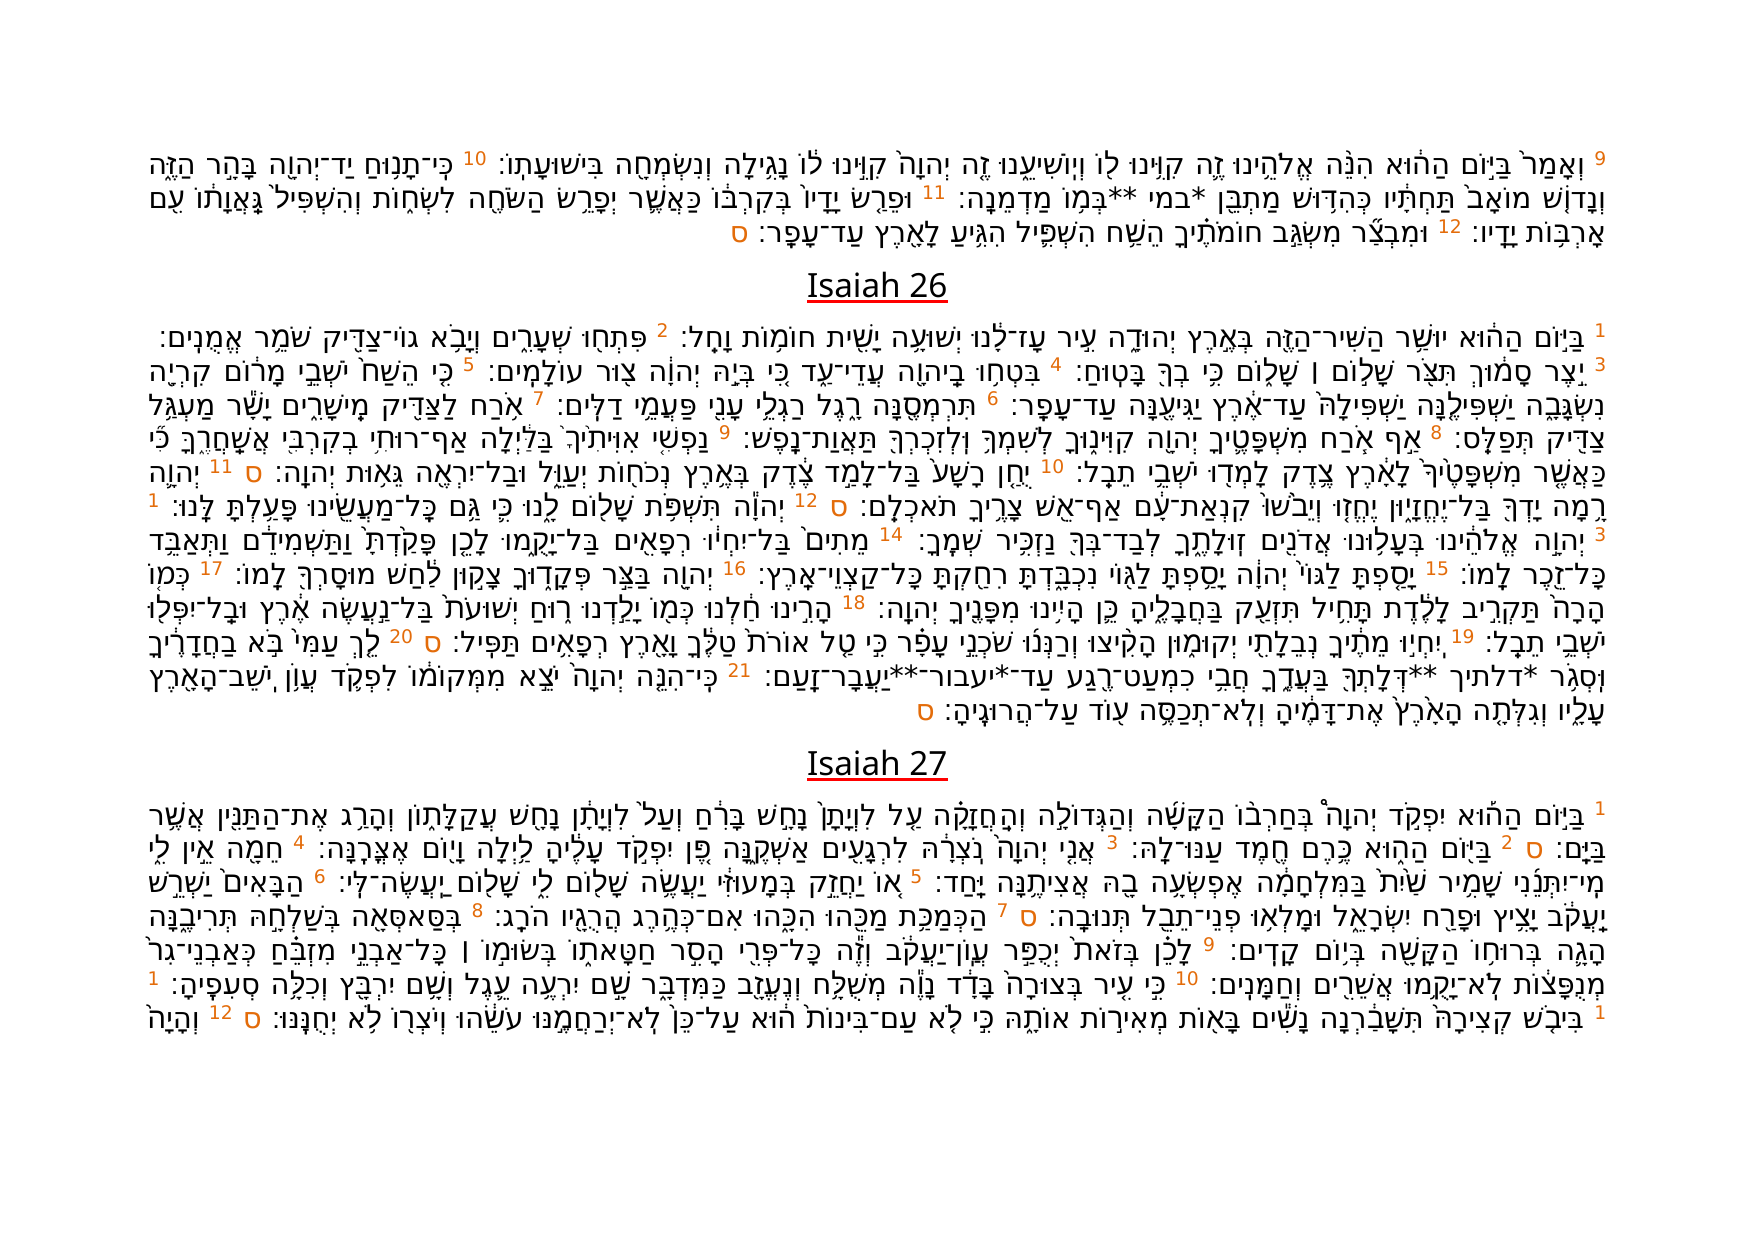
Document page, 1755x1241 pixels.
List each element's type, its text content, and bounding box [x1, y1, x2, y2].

text Isaiah 26 [148, 262, 1606, 307]
text 1 בַּיּ֣וֹם הַה֡וּא יִפְקֹ֣ד יְהוָה֩ בְּחַרְב֨וֹ הַקָּשָׁ֜ה וְהַגְּדוֹלָ֣ה וְהֽ͏ַחֲזָקָ֗ה עַ֤ל לִוְיָתָן֙ נָחָ֣שׁ בָּרִ֔חַ וְעַל֙ לִוְיָתָ֔ן נָחָ֖שׁ עֲקַלָּת֑וֹן וְהָרַ֥ג אֶת־הַתַּנִּ֖ין אֲשֶׁ֥ר בַּיָּֽם׃ ס 2 בַּיּ֖וֹם הַה֑וּא כֶּ֥רֶם חֶ֖מֶד עַנּוּ־לָֽהּ׃ ‬‬‬3 אֲנִ֤י יְהוָה֙ נֹֽצְרָ֔הּ לִרְגָעִ֖ים אַשְׁקֶ֑נָּה פֶּ֚ן יִפְקֹ֣ד עָלֶ֔יהָ לַ֥יְלָה וָי֖וֹם אֶצֳּרֶֽנָּה׃ ‬‬‬4 חֵמָ֖ה אֵ֣ין לִ֑י מִֽי־יִתְּנֵ֜נִי שָׁמִ֥יר שַׁ֙יִת֙ בַּמִּלְחָמָ֔ה אֶפְשְׂעָ֥ה בָ֖הּ אֲצִיתֶ֥נָּה יָּֽחַד׃ ‬‬‬5 א֚וֹ יַחֲזֵ֣ק בְּמָעוּזִּ֔י יַעֲשֶׂ֥ה שָׁל֖וֹם לִ֑י שָׁל֖וֹם יֽ͏ַעֲשֶׂה־לִּֽי׃ ‬‬‬6 הַבָּאִים֙ יַשְׁרֵ֣שׁ יַֽעֲקֹ֔ב יָצִ֥יץ וּפָרַ֖ח יִשְׂרָאֵ֑ל וּמָלְא֥וּ פְנֵי־תֵבֵ֖ל תְּנוּבָֽה׃ ס ‬‬‬7 הַכְּמַכַּ֥ת מַכֵּ֖הוּ הִכָּ֑הוּ אִם־כְּהֶ֥רֶג הֲרֻגָ֖יו הֹרָֽג׃ ‬‬‬8 בְּסַּאסְּאָ֖ה בְּשַׁלְחָ֣הּ תְּרִיבֶ֑נָּה הָגָ֛ה בְּרוּח֥וֹ הַקָּשָׁ֖ה בְּי֥וֹם קָדִֽים׃ ‬‬‬9 לָכֵ֗ן בְּזֹאת֙ יְכֻפַּ֣ר עֲוֺֽן־יַעֲקֹ֔ב וְזֶ֕ה כָּל־פְּרִ֖י הָסִ֣ר חַטָּאת֑וֹ בְּשׂוּמ֣וֹ ׀ כָּל־אַבְנֵ֣י מִזְבֵּ֗חַ כְּאַבְנֵי־גִר֙ מְנֻפָּצ֔וֹת לֹֽא־יָקֻ֥מוּ אֲשֵׁרִ֖ים וְחַמָּנִֽים׃ ‬‬‬10 כִּ֣י עִ֤יר בְּצוּרָה֙ בָּדָ֔ד נָוֶ֕ה מְשֻׁלָּ֥ח וְנֶעֱזָ֖ב כַּמִּדְבָּ֑ר שָׁ֣ם יִרְעֶ֥ה עֵ֛גֶל וְשָׁ֥ם יִרְבָּ֖ץ וְכִלָּ֥ה סְעִפֶֽיהָ׃ ‬‬‬11 בִּיבֹ֤שׁ קְצִירָהּ֙ תִּשָּׁבַ֔רְנָה נָשִׁ֕ים בָּא֖וֹת מְאִיר֣וֹת אוֹתָ֑הּ כִּ֣י לֹ֤א עַם־בִּינוֹת֙ ה֔וּא עַל־כֵּן֙ לֹֽא־יְרַחֲמֶ֣נּוּ עֹשֵׂ֔הוּ וְיֹצְר֖וֹ לֹ֥א יְחֻנֶּֽנּוּ׃ ס ‬‬‬12 וְהָיָה֙ בַּיּ֣וֹם הַה֔וּא יַחְבֹּ֧ט יְהוָ֛ה מִשִּׁבֹּ֥לֶת הַנָּהָ֖ר עַד־נַ֣חַל מִצְרָ֑יִם וְאַתֶּ֧ם תְּלֻקְּט֛וּ לְאַחַ֥ד אֶחָ֖ד בְּנֵ֥י יִשְׂרָאֵֽל׃ ס ‬‬‬13 וְהָיָ֣ה ׀ בַּיּ֣וֹם הַה֗וּא יִתָּקַע֮ בְּשׁוֹפָ֣ר גָּדוֹל֒ וּבָ֗אוּ הָאֹֽבְדִים֙ בְּאֶ֣רֶץ אַשּׁ֔וּר וְהַנִדָּחִ֖ים בְּאֶ֣רֶץ מִצְרָ֑יִם וְהִשְׁתַּחֲו֧וּ לַיהוָ֛ה בְּהַ֥ר הַקֹּ֖דֶשׁ בִּירוּשָׁלָֽ͏ִם׃ ‬‬‬‬‬‬‬‬‬‬‬‬‬‬‬ [148, 798, 1606, 1036]
text 9 וְאָמַר֙ בַּיּ֣וֹם הַה֔וּא הִנֵּ֨ה אֱלֹהֵ֥ינוּ זֶ֛ה קִוִּ֥ינוּ ל֖וֹ וְיֽוֹשִׁיעֵ֑נוּ זֶ֤ה יְהוָה֙ קִוִּ֣ינוּ ל֔וֹ נָגִ֥ילָה וְנִשְׂמְחָ֖ה בִּישׁוּעָתֽוֹ׃ ‬‬‬10 כִּֽי־תָנ֥וּחַ יַד־יְהוָ֖ה בָּהָ֣ר הַזֶּ֑ה וְנָדוֹ֤‬שׁ מוֹאָב֙ תַּחְתָּ֔יו כְּהִדּ֥וּשׁ מַתְבֵּ֖ן *במי **בְּמ֥וֹ מַדְמֵנָֽה׃ ‬‬‬‬11 וּפֵרַ֤שׂ יָדָיו֙ בְּקִרְבּ֔וֹ כַּאֲשֶׁ֛ר יְפָרֵ֥שׂ הַשֹּׂחֶ֖ה לִשְׂח֑וֹת וְהִשְׁפִּיל֙ גַּֽאֲוָת֔וֹ עִ֖ם אָרְבּ֥וֹת יָדָֽיו׃ ‬‬‬12 וּמִבְצַ֞ר מִשְׂגַּ֣ב חוֹמֹתֶ֗יךָ הֵשַׁ֥ח הִשְׁפִּ֛יל הִגִּ֥יעַ לָאָ֖רֶץ עַד־עָפָֽר׃ ס ‬‬‬‬‬‬‬ [148, 148, 1606, 249]
text Isaiah 27 [148, 740, 1606, 785]
text 1 בַּיּ֣וֹם הַה֔וּא יוּשַׁ֥ר הַשִּׁיר־הַזֶּ֖ה בְּאֶ֣רֶץ יְהוּדָ֑ה עִ֣יר עָז־לָ֔נוּ יְשׁוּעָ֥ה יָשִׁ֖ית חוֹמ֥וֹת וָחֵֽל׃ 2 פִּתְח֖וּ שְׁעָרִ֑ים וְיָבֹ֥א גוֹי־צַדִּ֖יק שֹׁמֵ֥ר אֱמֻנִֽים׃ ‬‬‬3 יֵ֣צֶר סָמ֔וּךְ תִּצֹּ֖ר שָׁל֣וֹם ׀ שָׁל֑וֹם כִּ֥י בְךָ֖ בָּטֽוּחַ׃ ‬‬‬4 בִּטְח֥וּ בַֽיהוָ֖ה עֲדֵי־עַ֑ד כִּ֚י בְּיָ֣הּ יְהוָ֔ה צ֖וּר עוֹלָמִֽים׃ ‬‬‬5 כִּ֤י הֵשַׁח֙ יֹשְׁבֵ֣י מָר֔וֹם קִרְיָ֖ה נִשְׂגָּבָ֑ה יַשְׁפִּילֶ֤נָּה יַשְׁפִּילָהּ֙ עַד־אֶ֔רֶץ יַגִּיעֶ֖נָּה עַד־עָפָֽר׃ ‬‬‬6 תִּרְמְסֶ֖נָּה רָ֑גֶל רַגְלֵ֥י עָנִ֖י פַּעֲמֵ֥י דַלִּֽים׃ ‬‬‬7 אֹ֥רַח לַצַּדִּ֖יק מֵֽישָׁרִ֑ים יָשָׁ֕ר מַעְגַּ֥ל צַדִּ֖יק תְּפַלֵּֽס׃ ‬‬‬8 אַ֣ף אֹ֧רַח מִשְׁפָּטֶ֛יךָ יְהוָ֖ה קִוִּינ֑וּךָ לְשִׁמְךָ֥ וּֽלְזִכְרְךָ֖ תַּאֲוַת־נָֽפֶשׁ׃ ‬‬‬9 נַפְשִׁ֤י אִוִּיתִ֙יךָ֙ בַּלַּ֔יְלָה אַף־רוּחִ֥י בְקִרְבִּ֖י אֲשַֽׁחֲרֶ֑ךָּ כִּ֞י כַּאֲשֶׁ֤ר מִשְׁפָּטֶ֙יךָ֙ לָאָ֔רֶץ צֶ֥דֶק לָמְד֖וּ יֹשְׁבֵ֥י תֵבֵֽל׃ ‬‬‬10 יֻחַ֤ן רָשָׁע֙ בַּל־לָמַ֣ד צֶ֔דֶק בְּאֶ֥רֶץ נְכֹח֖וֹת יְעַוֵּ֑ל וּבַל־יִרְאֶ֖ה גֵּא֥וּת יְהוָֽה׃ ס ‬‬‬11 יְהוָ֛ה רָ֥מָה יָדְךָ֖ בַּל־יֶחֱזָי֑וּן יֶחֱז֤וּ וְיֵבֹ֙שׁוּ֙ קִנְאַת־עָ֔ם אַף־אֵ֖שׁ צָרֶ֥יךָ תֹאכְלֵֽם׃ ס ‬‬‬12 יְהוָ֕ה תִּשְׁפֹּ֥ת שָׁל֖וֹם לָ֑נוּ כִּ֛י גַּ֥ם כָּֽל־מַעֲשֵׂ֖ינוּ פָּעַ֥לְתָּ לָּֽנוּ׃ ‬‬‬13 יְהוָ֣ה אֱלֹהֵ֔ינוּ בְּעָל֥וּנוּ אֲדֹנִ֖ים זֽוּלָתֶ֑ךָ לְבַד־בְּךָ֖ נַזְכִּ֥יר שְׁמֶֽךָ׃ ‬‬‬14 מֵתִים֙ בַּל־יִחְי֔וּ רְפָאִ֖ים בַּל־יָקֻ֑מוּ לָכֵ֤ן פָּקַ֙דְתָּ֙ וַתַּשְׁמִידֵ֔ם וַתְּאַבֵּ֥ד כָּל־זֵ֖כֶר לָֽמוֹ׃ ‬‬‬15 יָסַ֤פְתָּ לַגּוֹי֙ יְהוָ֔ה יָסַ֥פְתָּ לַגּ֖וֹי נִכְבָּ֑דְתָּ רִחַ֖קְתָּ כָּל־קַצְוֵי־אָֽרֶץ׃ ‬‬‬16 יְהוָ֖ה בַּצַּ֣ר פְּקָד֑וּךָ צָק֣וּן לַ֔חַשׁ מוּסָרְךָ֖ לָֽמוֹ׃ ‬‬‬17 כְּמ֤וֹ הָרָה֙ תַּקְרִ֣יב לָלֶ֔דֶת תָּחִ֥יל תִּזְעַ֖ק בַּחֲבָלֶ֑יהָ כֵּ֛ן הָיִ֥ינוּ מִפָּנֶ֖יךָ יְהוָֽה׃ ‬‬‬18 הָרִ֣ינוּ חַ֔לְנוּ כְּמ֖וֹ יָלַ֣דְנוּ ר֑וּחַ יְשׁוּעֹת֙ בַּל־נַ֣עֲשֶׂה אֶ֔רֶץ וּבַֽל־יִפְּל֖וּ יֹשְׁבֵ֥י תֵבֵֽל׃ ‬‬‬19 יִֽחְי֣וּ מֵתֶ֔יךָ נְבֵלָתִ֖י יְקוּמ֑וּן הָקִ֨יצוּ וְרַנְּנ֜וּ שֹׁכְנֵ֣י עָפָ֗ר כִּ֣י טַ֤ל אוֹרֹת֙ טַלֶּ֔ךָ וָאָ֖רֶץ רְפָאִ֥ים תַּפִּֽיל׃ ס ‬‬‬20 לֵ֤ךְ עַמִּי֙ בֹּ֣א בַחֲדָרֶ֔יךָ וּֽסְגֹ֥ר *דלתיך **דְּלָתְךָ֖ בַּעֲדֶ֑ךָ חֲבִ֥י כִמְעַט־רֶ֖גַע עַד־*יעבור־**יַעֲבָר־זָֽעַם׃ ‬‬‬21 כִּֽי־הִנֵּ֤ה יְהוָה֙ יֹצֵ֣א מִמְּקוֹמ֔וֹ לִפְקֹ֛ד עֲוֺ֥ן יֹֽשֵׁב־הָאָ֖רֶץ עָלָ֑יו וְגִלְּתָ֤ה הָאָ֙רֶץ֙ אֶת־דָּמֶ֔יהָ וְלֹֽא־תְכַסֶּ֥ה ע֖וֹד עַל־הֲרוּגֶֽיהָ׃ ס ‬‬‬‬‬‬‬‬‬‬‬‬‬‬‬‬‬‬‬‬‬‬‬ [148, 320, 1606, 727]
